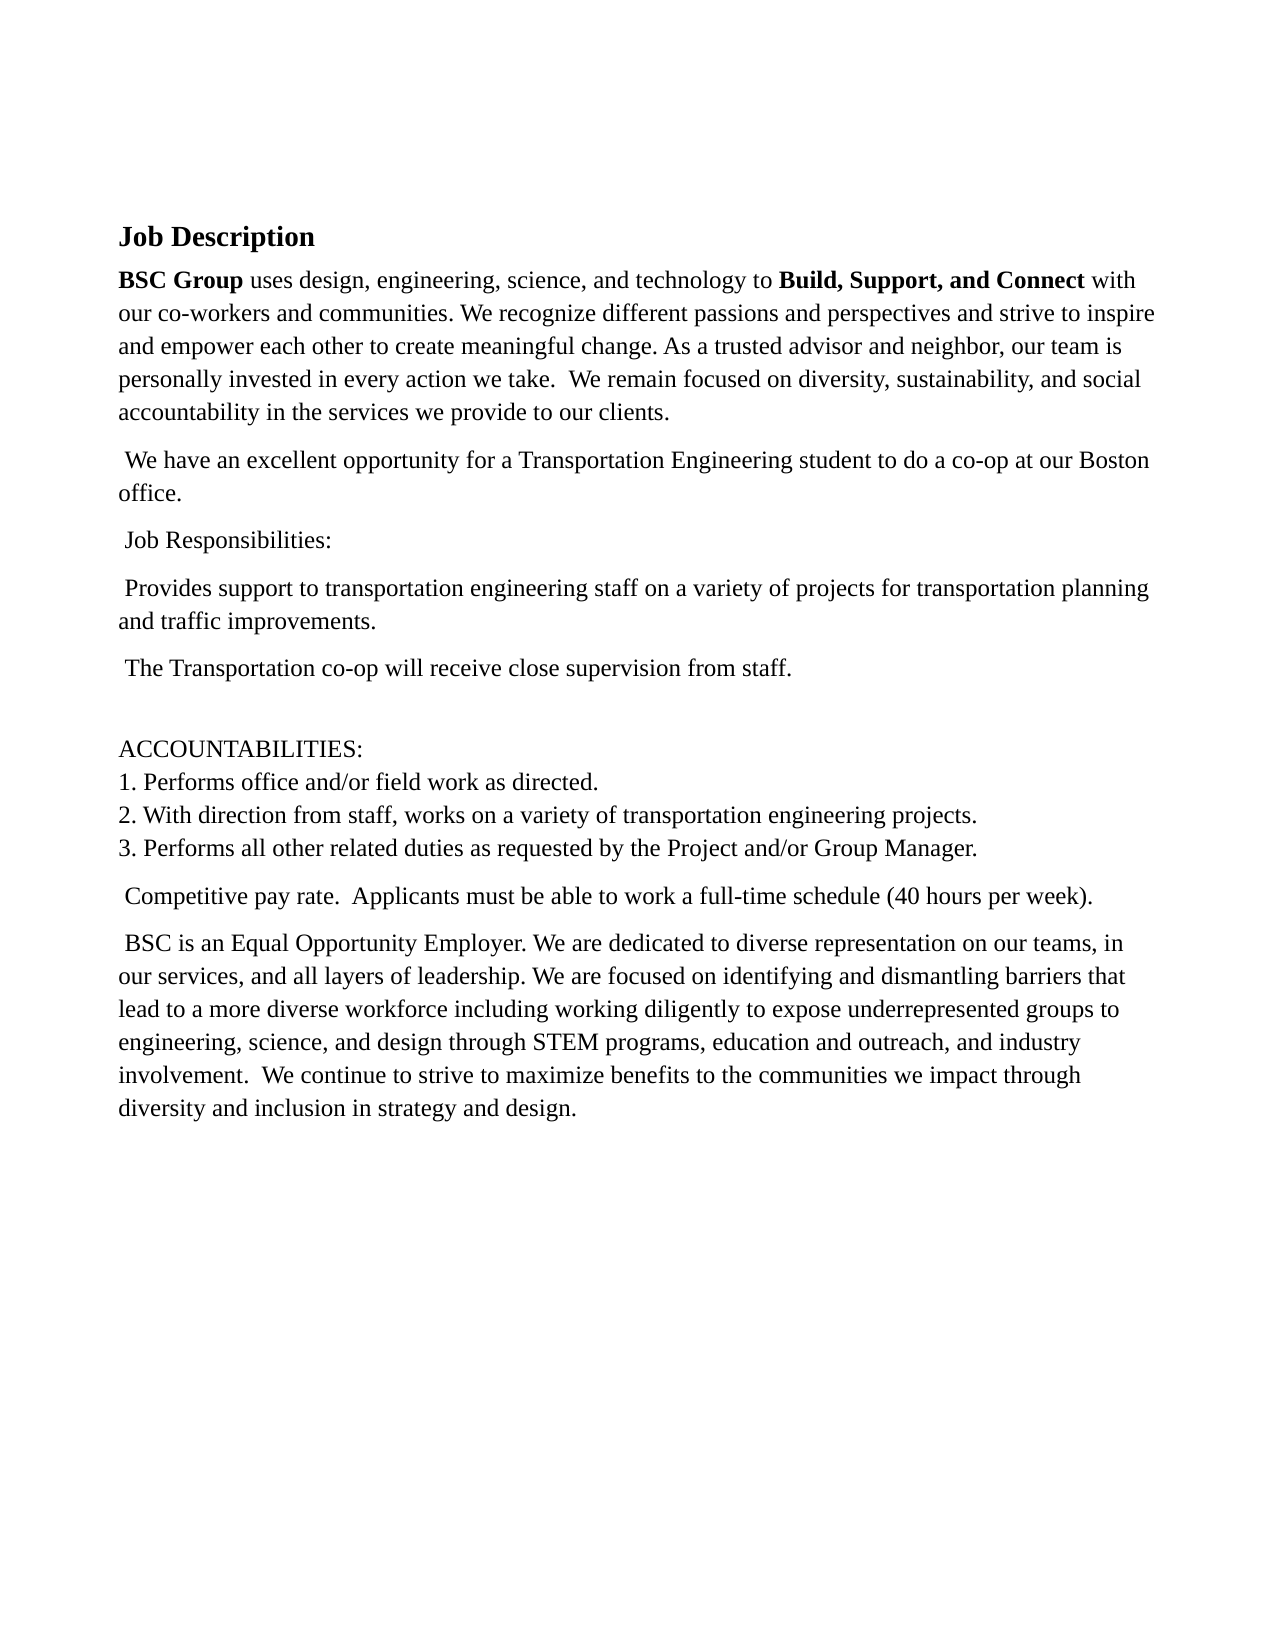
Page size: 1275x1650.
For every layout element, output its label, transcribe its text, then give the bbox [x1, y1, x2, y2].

text ACCOUNTABILITIES: 1. Performs office and/or field work as directed. 2. With direction from staff, works on a variety of transportation engineering projects. 3. Performs all other related duties as requested by the Project and/or Group Manager. [118, 701, 1157, 862]
text Provides support to transportation engineering staff on a variety of projects for transportation planning and traffic improvements. [118, 573, 1157, 635]
text Job Responsibilities: [118, 525, 1157, 554]
text BSC Group uses design, engineering, science, and technology to Build, Support, and Connect with our co-workers and communities. We recognize different passions and perspectives and strive to inspire and empower each other to create meaningful change. As a trusted advisor and neighbor, our team is personally invested in every action we take. We remain focused on diversity, sustainability, and social accountability in the services we provide to our clients. [118, 265, 1157, 426]
text We have an excellent opportunity for a Transportation Engineering student to do a co-op at our Boston office. [118, 445, 1157, 506]
text BSC is an Equal Opportunity Employer. We are dedicated to diverse representation on our teams, in our services, and all layers of leadership. We are focused on identifying and dismantling barriers that lead to a more diverse workforce including working diligently to expose underrepresented groups to engineering, science, and design through STEM programs, education and outreach, and industry involvement. We continue to strive to maximize benefits to the communities we impact through diversity and inclusion in strategy and design. [118, 928, 1157, 1122]
text The Transportation co-op will receive close supervision from staff. [118, 653, 1157, 682]
subtitle Job Description [118, 219, 1157, 252]
text Competitive pay rate. Applicants must be able to work a full-time schedule (40 hours per week). [118, 881, 1157, 909]
